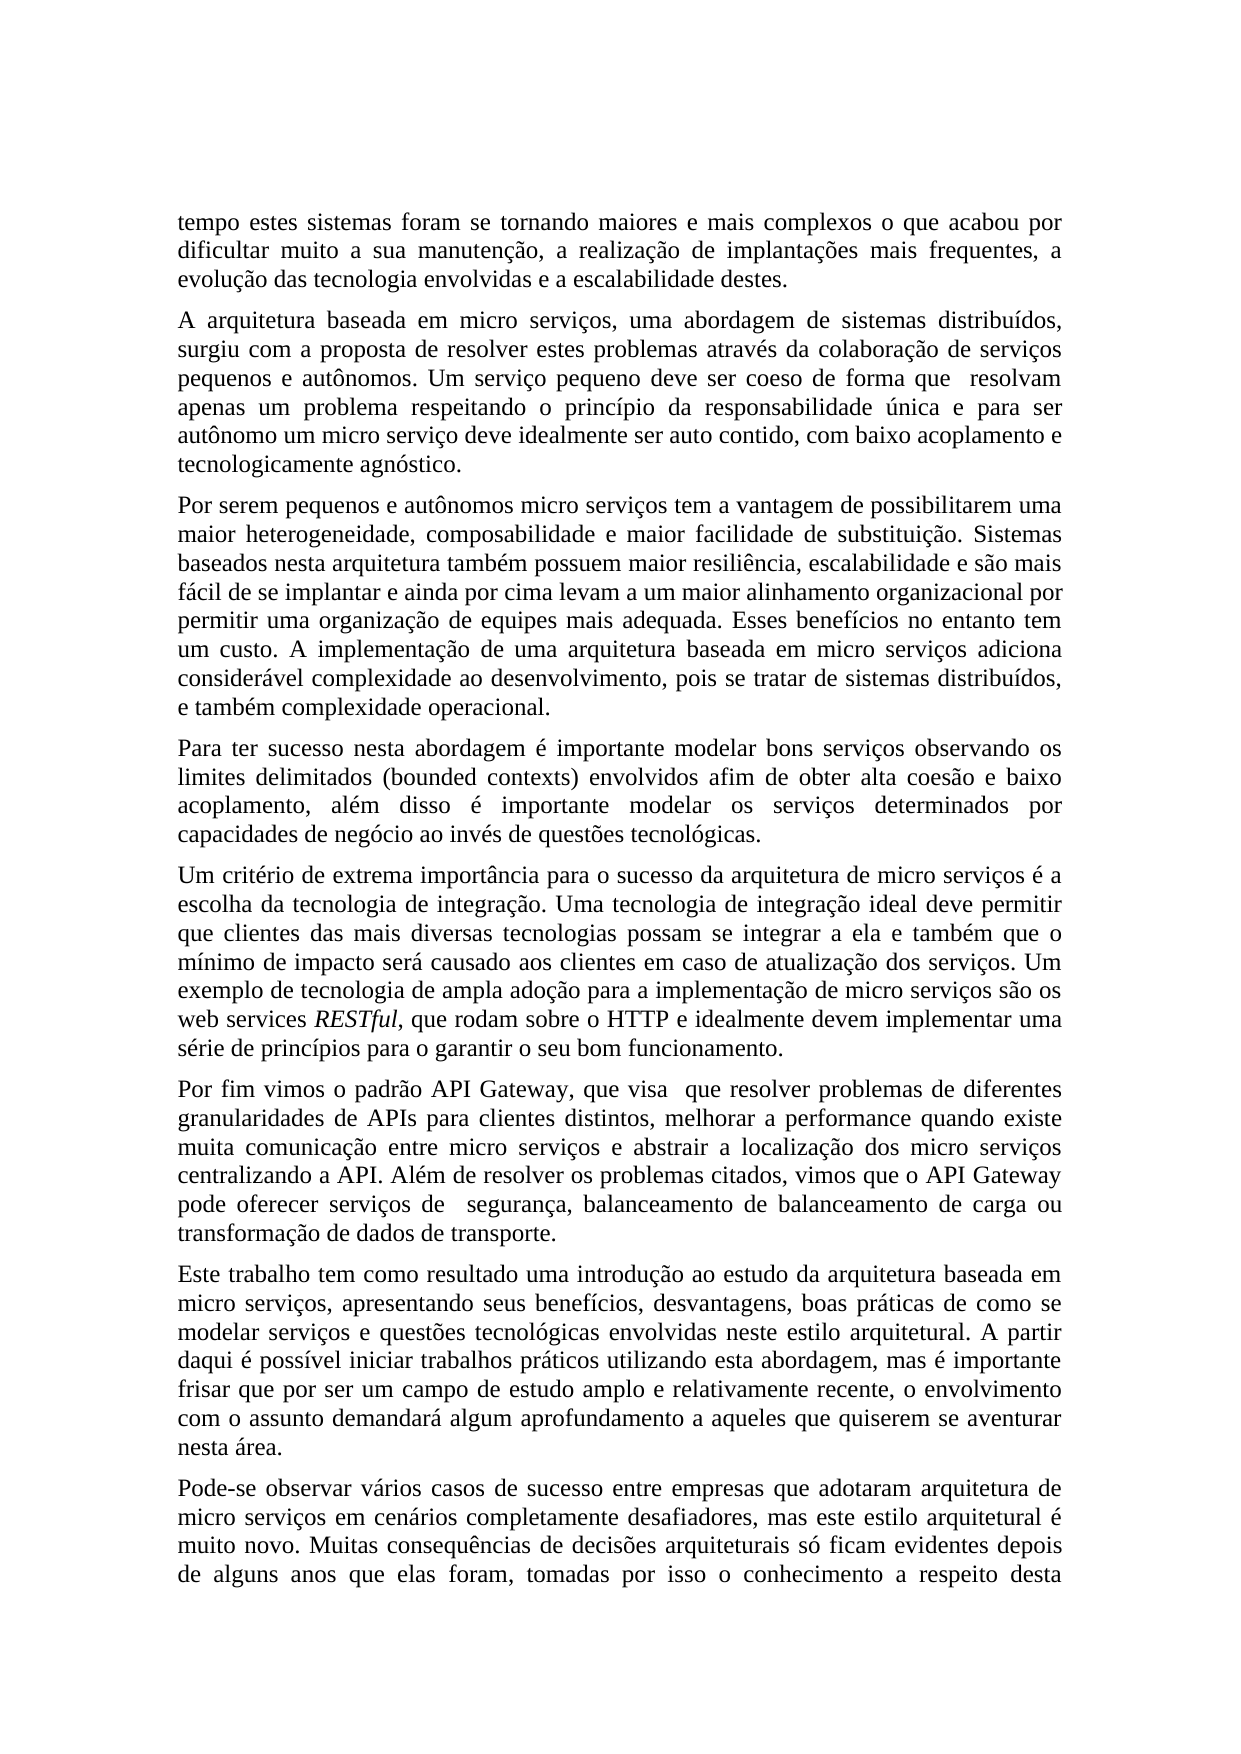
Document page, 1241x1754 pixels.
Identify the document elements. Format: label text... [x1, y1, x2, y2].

text Por serem pequenos e autônomos micro serviços tem a vantagem de possibilitarem uma maior heterogeneidade, composabilidade e maior facilidade de substituição. Sistemas baseados nesta arquitetura também possuem maior resiliência, escalabilidade e são mais fácil de se implantar e ainda por cima levam a um maior alinhamento organizacional por permitir uma organização de equipes mais adequada. Esses benefícios no entanto tem um custo. A implementação de uma arquitetura baseada em micro serviços adiciona considerável complexidade ao desenvolvimento, pois se tratar de sistemas distribuídos, e também complexidade operacional. [177, 491, 1063, 721]
text Este trabalho tem como resultado uma introdução ao estudo da arquitetura baseada em micro serviços, apresentando seus benefícios, desvantagens, boas práticas de como se modelar serviços e questões tecnológicas envolvidas neste estilo arquitetural. A partir daqui é possível iniciar trabalhos práticos utilizando esta abordagem, mas é importante frisar que por ser um campo de estudo amplo e relativamente recente, o envolvimento com o assunto demandará algum aprofundamento a aqueles que quiserem se aventurar nesta área. [177, 1259, 1063, 1461]
text Pode-se observar vários casos de sucesso entre empresas que adotaram arquitetura de micro serviços em cenários completamente desafiadores, mas este estilo arquitetural é muito novo. Muitas consequências de decisões arquiteturais só ficam evidentes depois de alguns anos que elas foram, tomadas por isso o conhecimento a respeito desta [177, 1473, 1063, 1588]
text Para ter sucesso nesta abordagem é importante modelar bons serviços observando os limites delimitados (bounded contexts) envolvidos afim de obter alta coesão e baixo acoplamento, além disso é importante modelar os serviços determinados por capacidades de negócio ao invés de questões tecnológicas. [177, 733, 1063, 848]
text Por fim vimos o padrão API Gateway, que visa que resolver problemas de diferentes granularidades de APIs para clientes distintos, melhorar a performance quando existe muita comunicação entre micro serviços e abstrair a localização dos micro serviços centralizando a API. Além de resolver os problemas citados, vimos que o API Gateway pode oferecer serviços de segurança, balanceamento de balanceamento de carga ou transformação de dados de transporte. [177, 1074, 1063, 1247]
text Um critério de extrema importância para o sucesso da arquitetura de micro serviços é a escolha da tecnologia de integração. Uma tecnologia de integração ideal deve permitir que clientes das mais diversas tecnologias possam se integrar a ela e também que o mínimo de impacto será causado aos clientes em caso de atualização dos serviços. Um exemplo de tecnologia de ampla adoção para a implementação de micro serviços são os web services RESTful, que rodam sobre o HTTP e idealmente devem implementar uma série de princípios para o garantir o seu bom funcionamento. [177, 861, 1063, 1062]
text A arquitetura baseada em micro serviços, uma abordagem de sistemas distribuídos, surgiu com a proposta de resolver estes problemas através da colaboração de serviços pequenos e autônomos. Um serviço pequeno deve ser coeso de forma que resolvam apenas um problema respeitando o princípio da responsabilidade única e para ser autônomo um micro serviço deve idealmente ser auto contido, com baixo acoplamento e tecnologicamente agnóstico. [177, 306, 1063, 478]
text tempo estes sistemas foram se tornando maiores e mais complexos o que acabou por dificultar muito a sua manutenção, a realização de implantações mais frequentes, a evolução das tecnologia envolvidas e a escalabilidade destes. [177, 207, 1063, 293]
